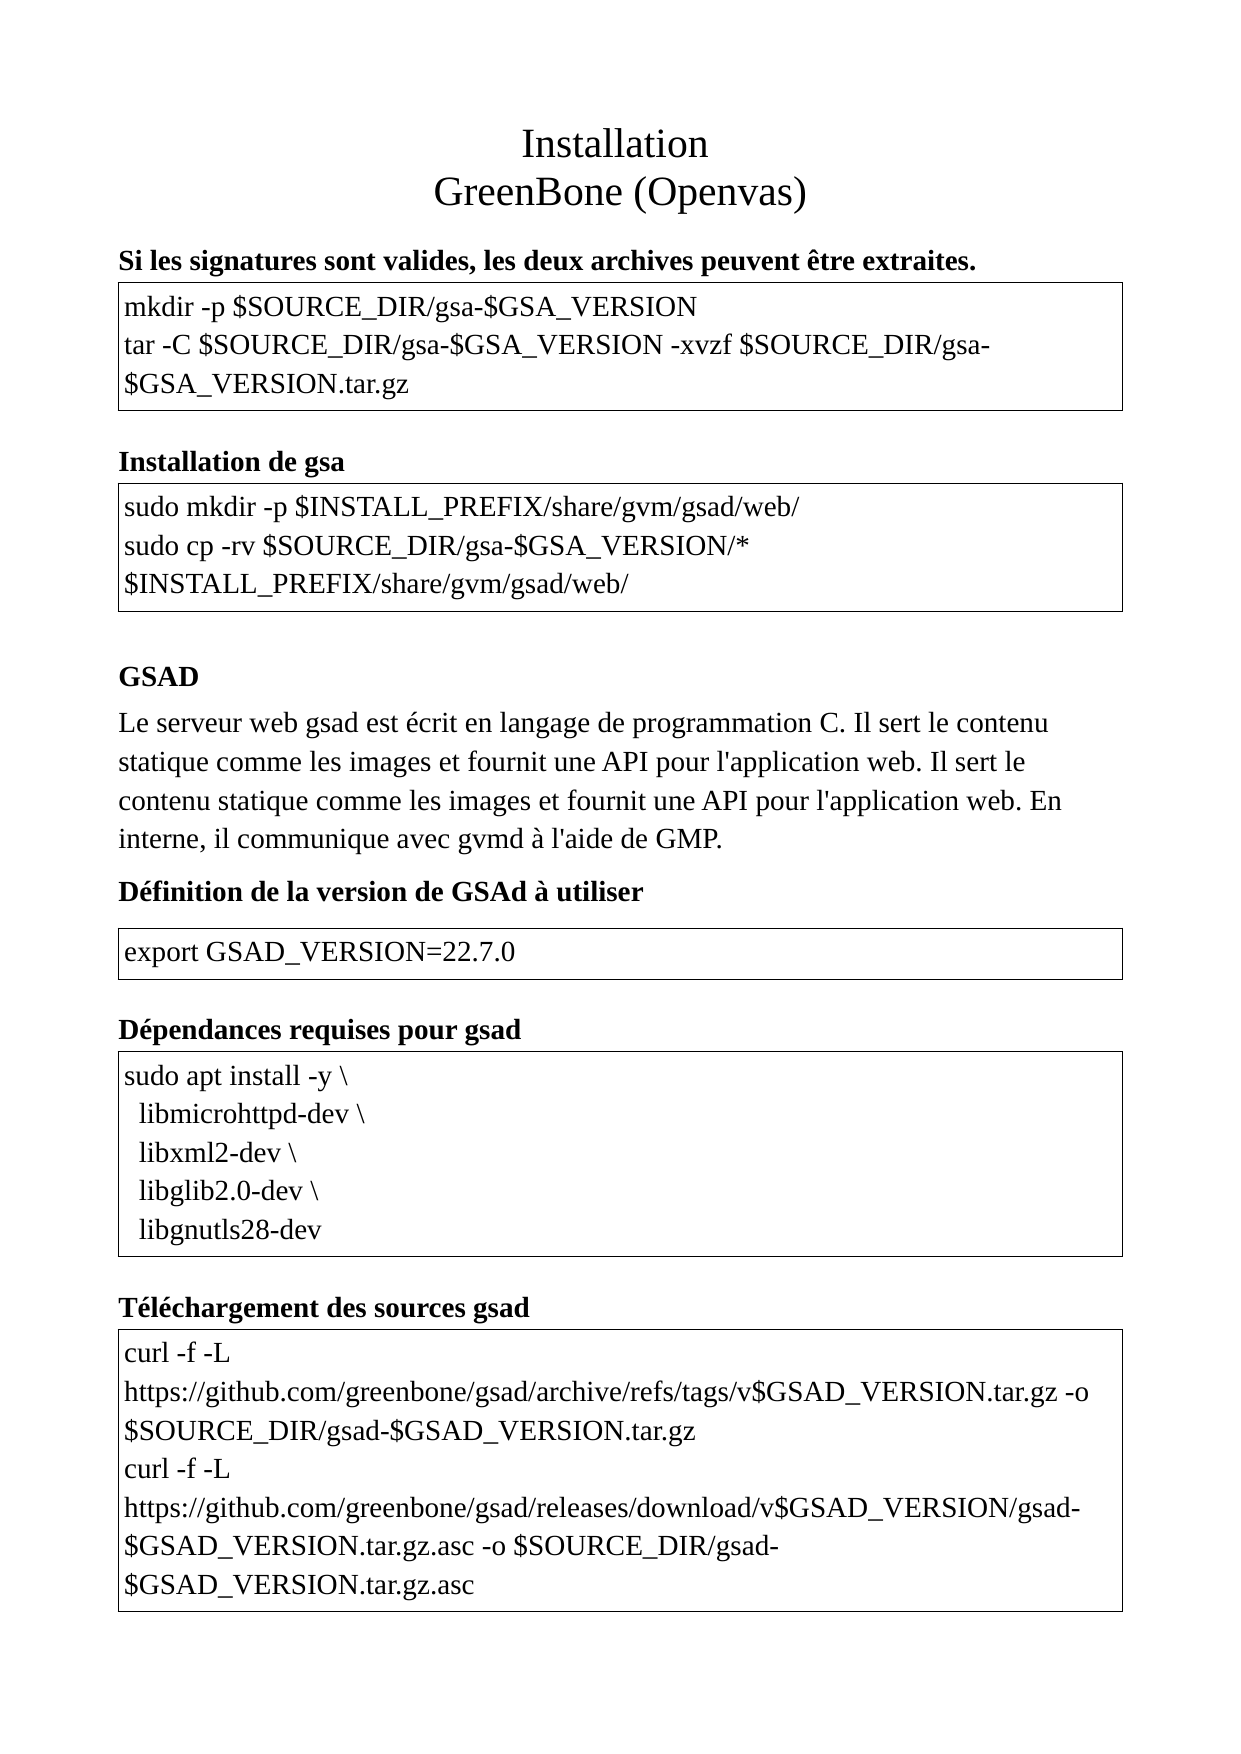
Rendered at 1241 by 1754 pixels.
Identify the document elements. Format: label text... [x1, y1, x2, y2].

text Si les signatures sont valides, les deux archives peuvent être extraites. [118, 243, 1122, 277]
table_header sudo mkdir -p $INSTALL_PREFIX/share/gvm/gsad/web/ sudo cp -rv $SOURCE_DIR/gsa-$GSA_VERSION/* $INSTALL_PREFIX/share/gvm/gsad/web/ [119, 484, 1122, 611]
table_header export GSAD_VERSION=22.7.0 [119, 929, 1122, 978]
text Dépendances requises pour gsad [118, 1012, 1122, 1046]
text Le serveur web gsad est écrit en langage de programmation C. Il sert le contenu statique comme les images et fournit une API pour l'application web. Il sert le contenu statique comme les images et fournit une API pour l'application web. En interne, il communique avec gvmd à l'aide de GMP. [118, 706, 1122, 855]
table_header sudo apt install -y \ libmicrohttpd-dev \ libxml2-dev \ libglib2.0-dev \ libgnutls28-dev [119, 1052, 1122, 1256]
table_header curl -f -L https://github.com/greenbone/gsad/archive/refs/tags/v$GSAD_VERSION.tar.gz -o $SOURCE_DIR/gsad-$GSAD_VERSION.tar.gz curl -f -L https://github.com/greenbone/gsad/releases/download/v$GSAD_VERSION/gsad-$GSAD_VERSION.tar.gz.asc -o $SOURCE_DIR/gsad-$GSAD_VERSION.tar.gz.asc [119, 1330, 1122, 1611]
text Définition de la version de GSAd à utiliser [118, 874, 1122, 908]
subtitle GSAD [118, 659, 1122, 693]
text Installation de gsa [118, 444, 1122, 478]
table_header mkdir -p $SOURCE_DIR/gsa-$GSA_VERSION tar -C $SOURCE_DIR/gsa-$GSA_VERSION -xvzf $SOURCE_DIR/gsa-$GSA_VERSION.tar.gz [119, 283, 1122, 410]
text Téléchargement des sources gsad [118, 1290, 1122, 1324]
